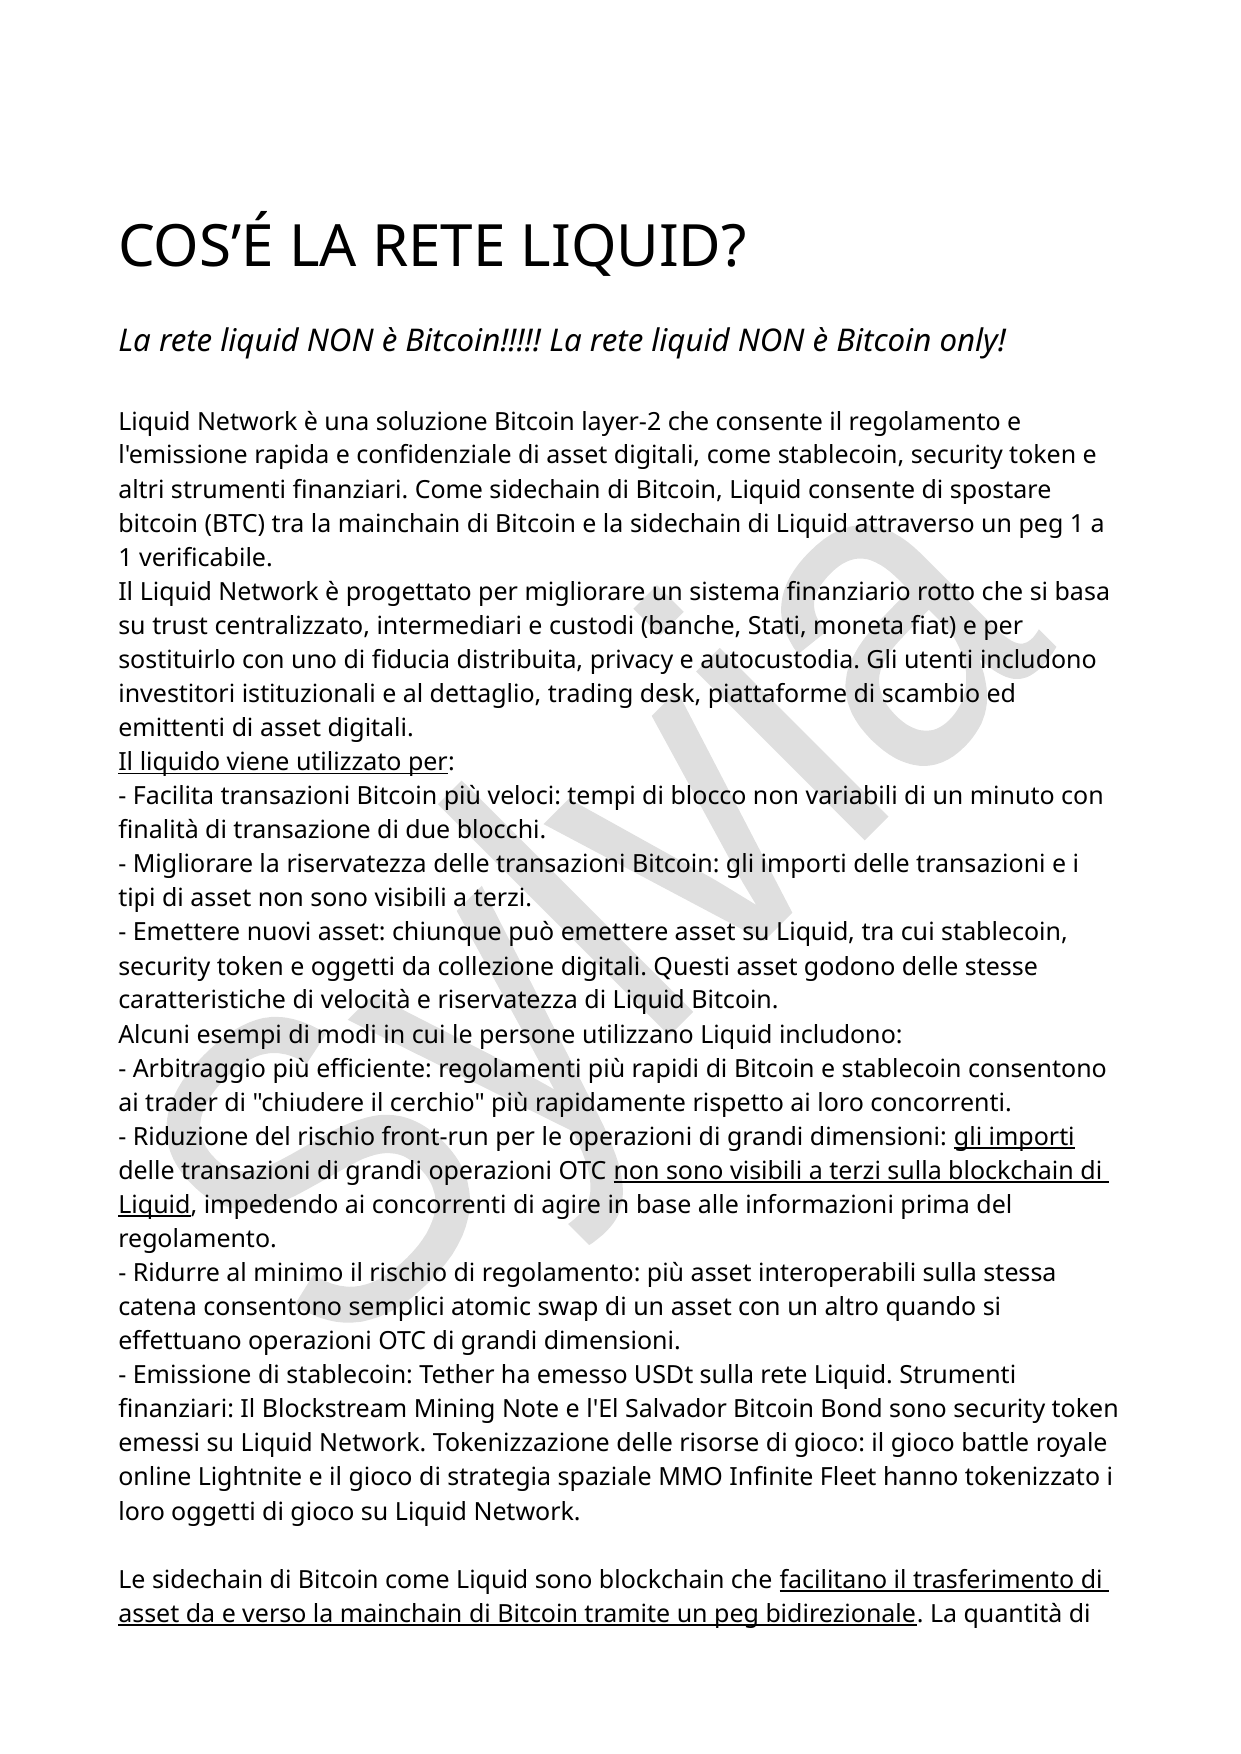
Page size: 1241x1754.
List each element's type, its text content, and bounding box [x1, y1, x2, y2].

text Alcuni esempi di modi in cui le persone utilizzano Liquid includono: [549, 1016, 1122, 1050]
text Alcuni esempi di modi in cui le persone utilizzano Liquid includono: [418, 1016, 532, 1050]
text Alcuni esempi di modi in cui le persone utilizzano Liquid includono: [279, 1016, 406, 1050]
text Le sidechain di Bitcoin come Liquid sono blockchain che facilitano il trasferimento di asset da e verso la mainchain di Bitcoin tramite un peg bidirezionale. La quantità di [118, 1561, 1122, 1629]
text - Arbitraggio più efficiente: regolamenti più rapidi di Bitcoin e stablecoin consentono ai trader di "chiudere il cerchio" più rapidamente rispetto ai loro concorrenti. [202, 1050, 543, 1118]
text [817, 744, 1122, 778]
text La rete liquid NON è Bitcoin!!!!! La rete liquid NON è Bitcoin only! [118, 318, 1122, 361]
text - Emissione di stablecoin: Tether ha emesso USDt sulla rete Liquid. Strumenti finanziari: Il Blockstream Mining Note e l'El Salvador Bitcoin Bond sono security token emessi su Liquid Network. Tokenizzazione delle risorse di gioco: il gioco battle royale online Lightnite e il gioco di strategia spaziale MMO Infinite Fleet hanno tokenizzato i loro oggetti di gioco su Liquid Network. [118, 1357, 1122, 1527]
text - Riduzione del rischio front-run per le operazioni di grandi dimensioni: gli importi delle transazioni di grandi operazioni OTC non sono visibili a terzi sulla blockchain di Liquid, impedendo ai concorrenti di agire in base alle informazioni prima del regolamento. [118, 1118, 435, 1255]
text Il liquido viene utilizzato per: [118, 744, 684, 778]
text Alcuni esempi di modi in cui le persone utilizzano Liquid includono: [118, 1016, 270, 1050]
text - Migliorare la riservatezza delle transazioni Bitcoin: gli importi delle transazioni e i tipi di asset non sono visibili a terzi. [656, 846, 753, 902]
text - Facilita transazioni Bitcoin più veloci: tempi di blocco non variabili di un minuto con finalità di transazione di due blocchi. [118, 778, 722, 846]
text - Migliorare la riservatezza delle transazioni Bitcoin: gli importi delle transazioni e i tipi di asset non sono visibili a terzi. [118, 846, 546, 914]
text - Arbitraggio più efficiente: regolamenti più rapidi di Bitcoin e stablecoin consentono ai trader di "chiudere il cerchio" più rapidamente rispetto ai loro concorrenti. [118, 1050, 208, 1118]
text - Migliorare la riservatezza delle transazioni Bitcoin: gli importi delle transazioni e i tipi di asset non sono visibili a terzi. [759, 846, 1122, 914]
text - Emettere nuovi asset: chiunque può emettere asset su Liquid, tra cui stablecoin, security token e oggetti da collezione digitali. Questi asset godono delle stesse caratteristiche di velocità e riservatezza di Liquid Bitcoin. [118, 914, 513, 1016]
text - Ridurre al minimo il rischio di regolamento: più asset interoperabili sulla stessa catena consentono semplici atomic swap di un asset con un altro quando si effettuano operazioni OTC di grandi dimensioni. [118, 1255, 1122, 1357]
text - Facilita transazioni Bitcoin più veloci: tempi di blocco non variabili di un minuto con finalità di transazione di due blocchi. [723, 778, 1122, 846]
text - Riduzione del rischio front-run per le operazioni di grandi dimensioni: gli importi delle transazioni di grandi operazioni OTC non sono visibili a terzi sulla blockchain di Liquid, impedendo ai concorrenti di agire in base alle informazioni prima del regolamento. [411, 1118, 1122, 1255]
text [706, 744, 801, 778]
text - Migliorare la riservatezza delle transazioni Bitcoin: gli importi delle transazioni e i tipi di asset non sono visibili a terzi. [529, 846, 711, 914]
text - Riduzione del rischio front-run per le operazioni di grandi dimensioni: gli importi delle transazioni di grandi operazioni OTC non sono visibili a terzi sulla blockchain di Liquid, impedendo ai concorrenti di agire in base alle informazioni prima del regolamento. [201, 1118, 361, 1171]
text Il Liquid Network è progettato per migliorare un sistema finanziario rotto che si basa su trust centralizzato, intermediari e custodi (banche, Stati, moneta fiat) e per sostituirlo con uno di fiducia distribuita, privacy e autocustodia. Gli utenti includono investitori istituzionali e al dettaglio, trading desk, piattaforme di scambio ed emittenti di asset digitali. [880, 611, 966, 730]
text - Emettere nuovi asset: chiunque può emettere asset su Liquid, tra cui stablecoin, security token e oggetti da collezione digitali. Questi asset godono delle stesse caratteristiche di velocità e riservatezza di Liquid Bitcoin. [597, 914, 1122, 1016]
text - Arbitraggio più efficiente: regolamenti più rapidi di Bitcoin e stablecoin consentono ai trader di "chiudere il cerchio" più rapidamente rispetto ai loro concorrenti. [566, 1050, 1122, 1118]
text - Emettere nuovi asset: chiunque può emettere asset su Liquid, tra cui stablecoin, security token e oggetti da collezione digitali. Questi asset godono delle stesse caratteristiche di velocità e riservatezza di Liquid Bitcoin. [497, 914, 648, 1016]
text Liquid Network è una soluzione Bitcoin layer-2 che consente il regolamento e l'emissione rapida e confidenziale di asset digitali, come stablecoin, security token e altri strumenti finanziari. Come sidechain di Bitcoin, Liquid consente di spostare bitcoin (BTC) tra la mainchain di Bitcoin e la sidechain di Liquid attraverso un peg 1 a 1 verificabile. [118, 403, 1122, 573]
text Il Liquid Network è progettato per migliorare un sistema finanziario rotto che si basa su trust centralizzato, intermediari e custodi (banche, Stati, moneta fiat) e per sostituirlo con uno di fiducia distribuita, privacy e autocustodia. Gli utenti includono investitori istituzionali e al dettaglio, trading desk, piattaforme di scambio ed emittenti di asset digitali. [942, 573, 1122, 744]
text Il Liquid Network è progettato per migliorare un sistema finanziario rotto che si basa su trust centralizzato, intermediari e custodi (banche, Stati, moneta fiat) e per sostituirlo con uno di fiducia distribuita, privacy e autocustodia. Gli utenti includono investitori istituzionali e al dettaglio, trading desk, piattaforme di scambio ed emittenti di asset digitali. [118, 573, 905, 744]
text COS’É LA RETE LIQUID? [118, 204, 1122, 284]
